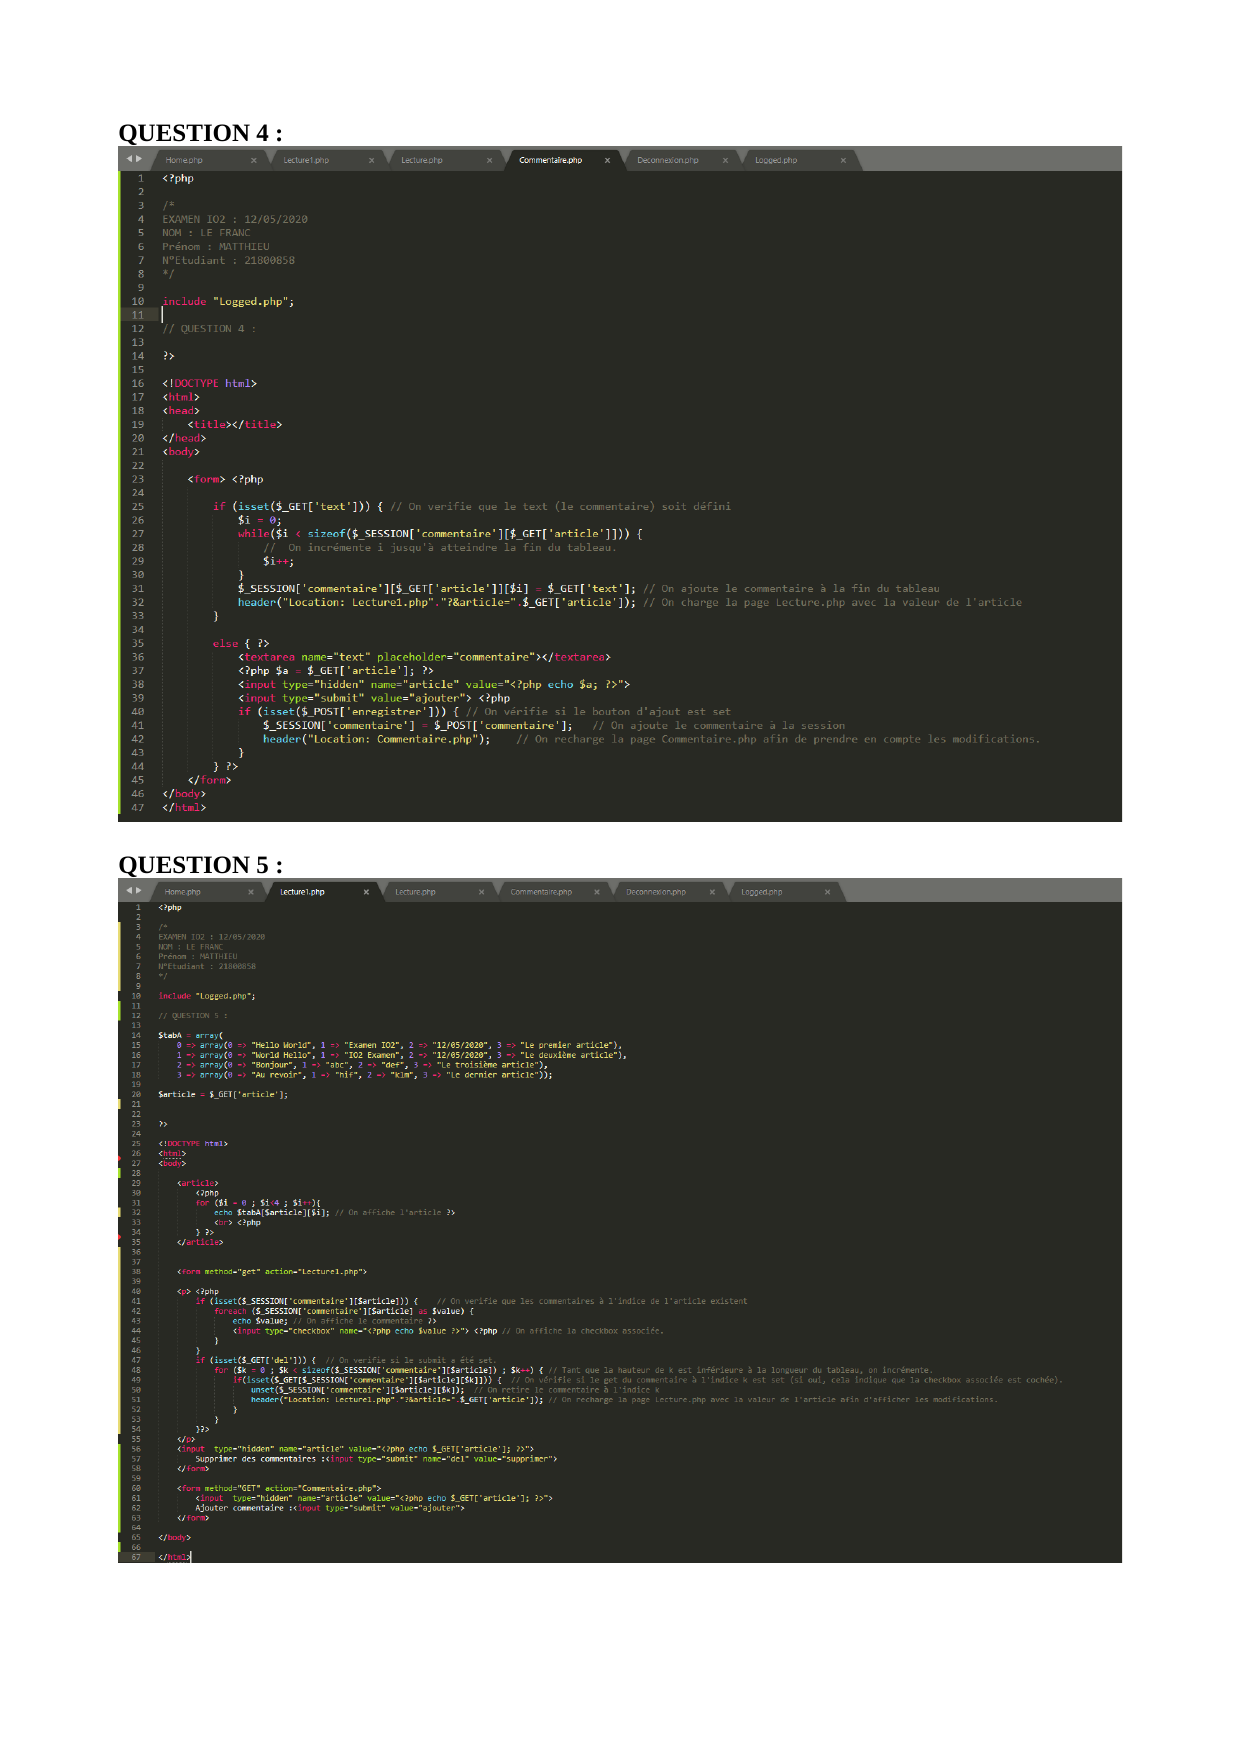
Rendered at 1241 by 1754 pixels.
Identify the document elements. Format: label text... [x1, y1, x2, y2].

picture [118, 146, 1123, 822]
text QUESTION 5 : [118, 850, 1122, 878]
picture [118, 878, 1123, 1563]
text QUESTION 4 : [118, 118, 1122, 146]
